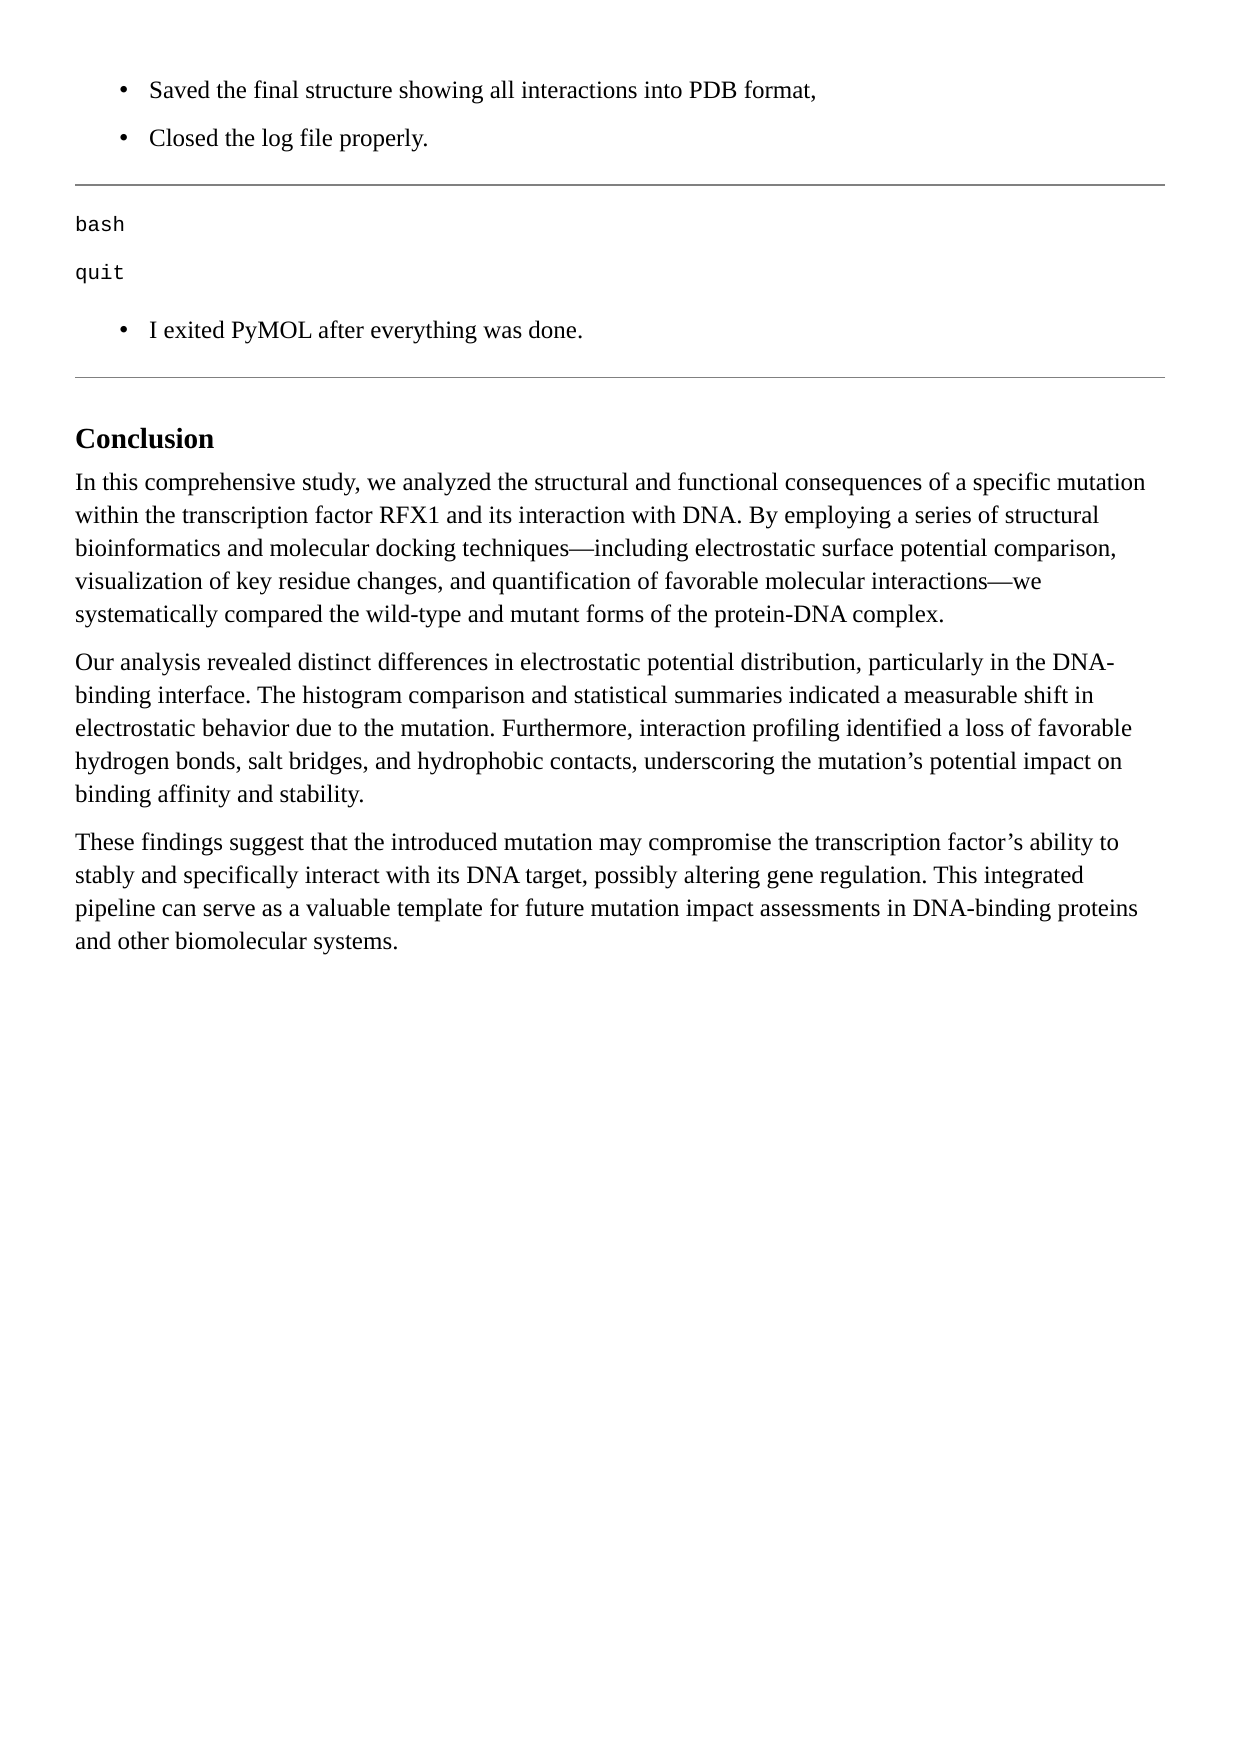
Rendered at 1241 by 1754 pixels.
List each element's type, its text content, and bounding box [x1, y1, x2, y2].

list Saved the final structure showing all interactions into PDB format, [119, 75, 1165, 104]
list Closed the log file properly. [119, 123, 1165, 151]
text In this comprehensive study, we analyzed the structural and functional consequences of a specific mutation within the transcription factor RFX1 and its interaction with DNA. By employing a series of structural bioinformatics and molecular docking techniques—including electrostatic surface potential comparison, visualization of key residue changes, and quantification of favorable molecular interactions—we systematically compared the wild-type and mutant forms of the protein-DNA complex. [75, 467, 1165, 628]
list I exited PyMOL after everything was done. [119, 315, 1165, 344]
text bash [75, 214, 1165, 238]
subtitle Conclusion [75, 421, 1165, 455]
text Our analysis revealed distinct differences in electrostatic potential distribution, particularly in the DNA-binding interface. The histogram comparison and statistical summaries indicated a measurable shift in electrostatic behavior due to the mutation. Furthermore, interaction profiling identified a loss of favorable hydrogen bonds, salt bridges, and hydrophobic contacts, underscoring the mutation’s potential impact on binding affinity and stability. [75, 647, 1165, 808]
text These findings suggest that the introduced mutation may compromise the transcription factor’s ability to stably and specifically interact with its DNA target, possibly altering gene regulation. This integrated pipeline can serve as a valuable template for future mutation impact assessments in DNA-binding proteins and other biomolecular systems. [75, 827, 1165, 954]
text quit [75, 262, 1165, 285]
